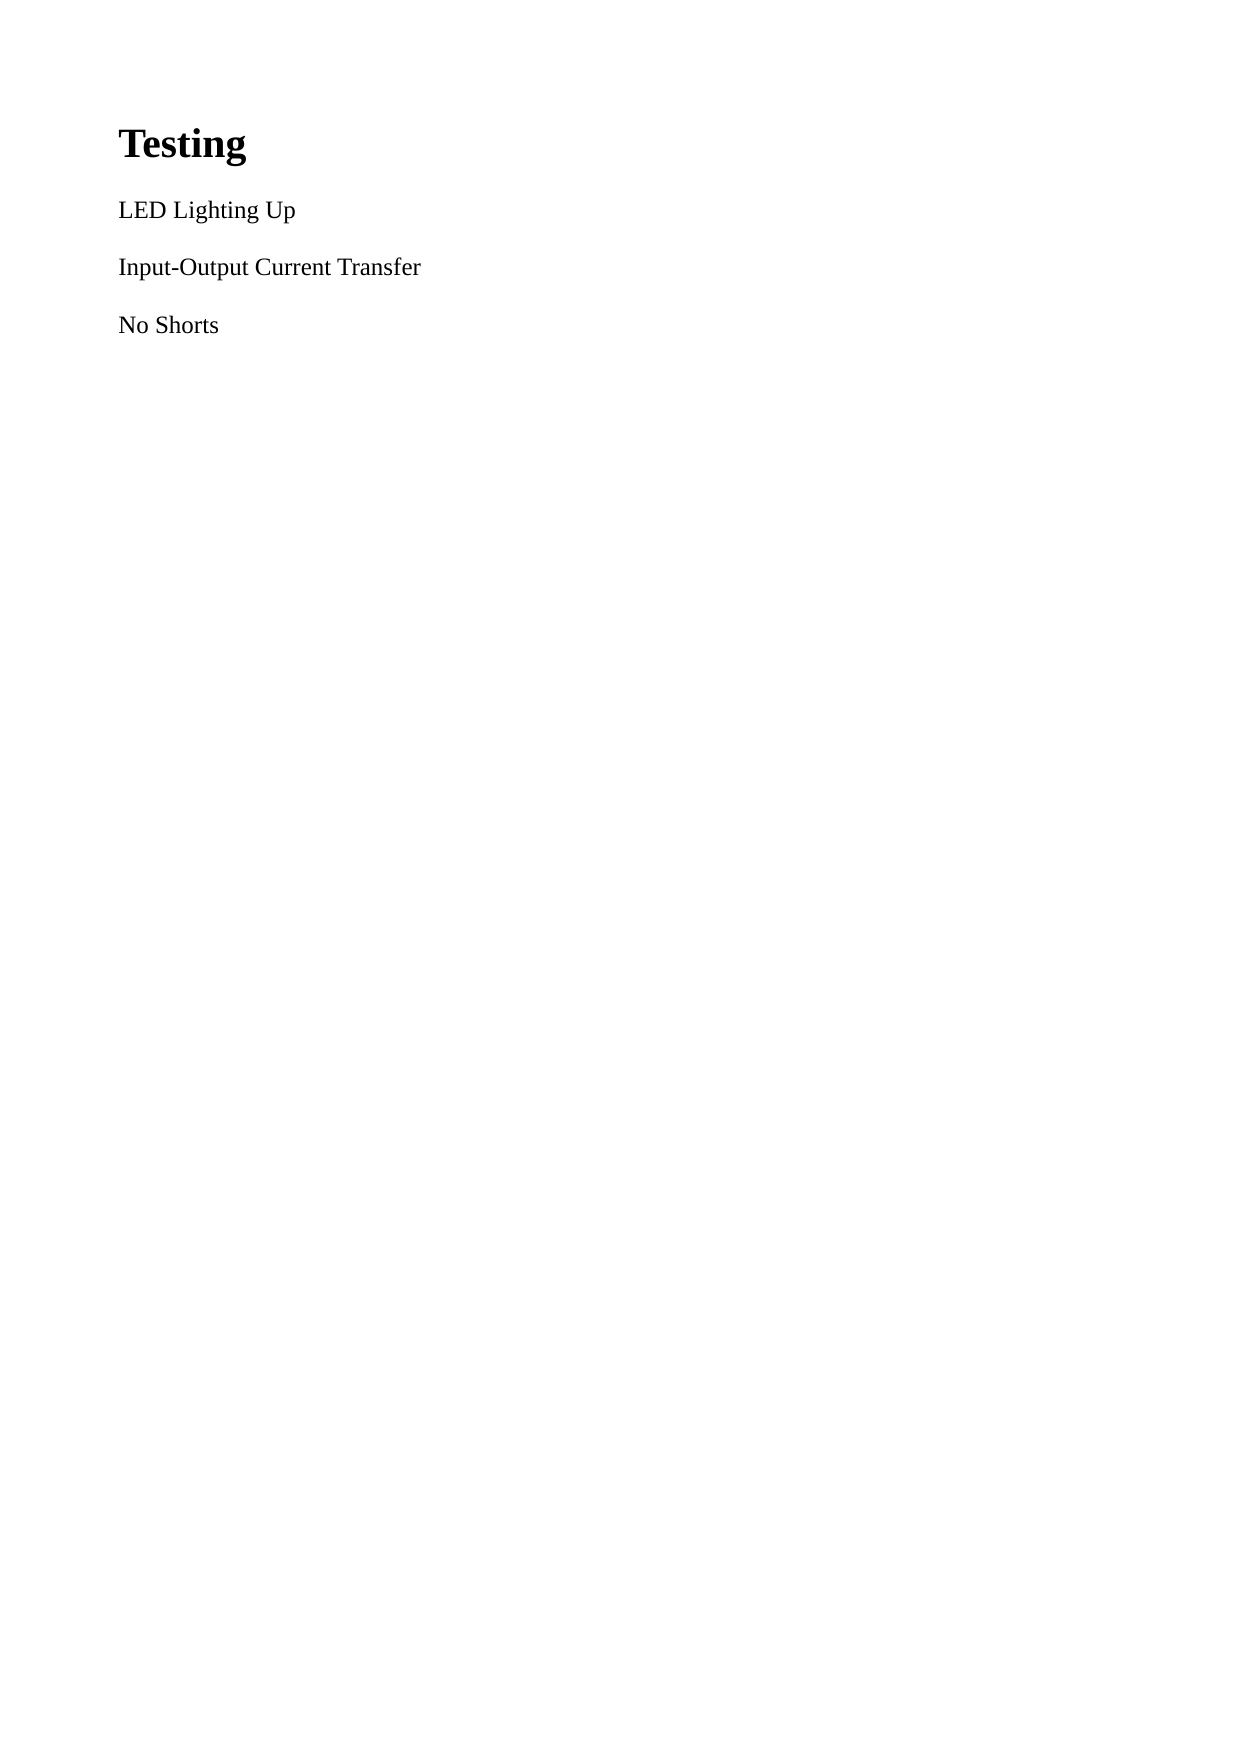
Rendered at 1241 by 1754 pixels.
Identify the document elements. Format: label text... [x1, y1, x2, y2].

text Input-Output Current Transfer [118, 252, 1122, 281]
text Testing LED Lighting Up [118, 118, 1122, 223]
text No Shorts [118, 310, 1122, 338]
